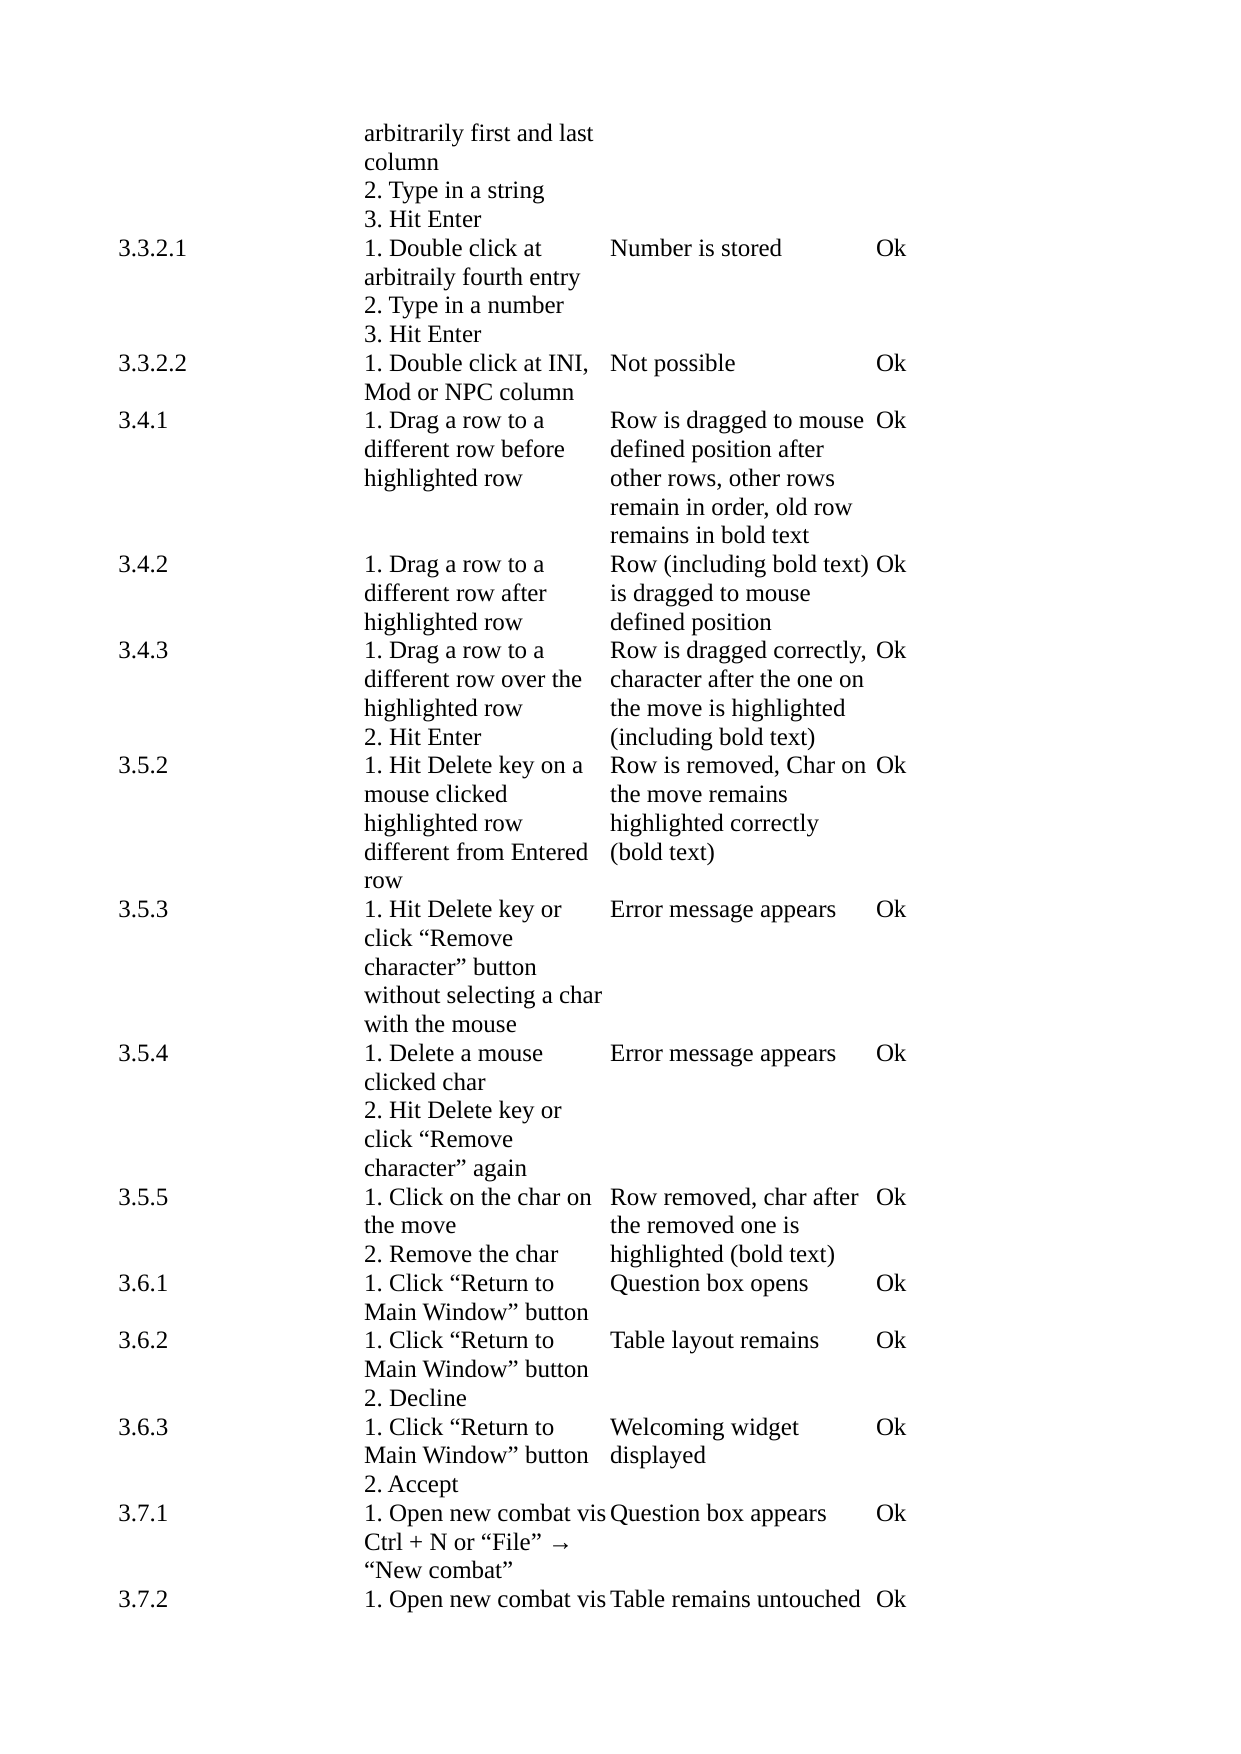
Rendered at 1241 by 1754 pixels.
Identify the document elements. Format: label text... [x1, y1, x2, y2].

table_cell Ok [876, 1584, 1122, 1613]
table_cell 1. Click “Return to Main Window” button 2. Accept [364, 1412, 610, 1498]
table_cell Table layout remains [610, 1326, 876, 1412]
table_cell Row is removed, Char on the move remains highlighted correctly (bold text) [610, 751, 876, 894]
table_cell 1. Open new combat vis [364, 1584, 610, 1613]
table_cell Row is dragged to mouse defined position after other rows, other rows remain in order, old row remains in bold text [610, 406, 876, 549]
table_cell 1. Delete a mouse clicked char 2. Hit Delete key or click “Remove character” again [364, 1038, 610, 1182]
table_cell arbitrarily first and last column 2. Type in a string 3. Hit Enter [364, 118, 610, 233]
table_cell Ok [876, 1412, 1122, 1498]
table_cell Row (including bold text) is dragged to mouse defined position [610, 549, 876, 636]
table_cell 3.7.2 [118, 1584, 364, 1613]
table_cell 3.3.2.1 [118, 233, 364, 348]
table_cell 3.6.2 [118, 1326, 364, 1412]
table_cell Ok [876, 348, 1122, 406]
table_cell Error message appears [610, 894, 876, 1038]
table_cell [118, 118, 364, 233]
table_cell 1. Drag a row to a different row before highlighted row [364, 406, 610, 549]
table_cell Ok [876, 233, 1122, 348]
table_cell 1. Click “Return to Main Window” button [364, 1268, 610, 1326]
table_cell 1. Double click at INI, Mod or NPC column [364, 348, 610, 406]
table_cell Not possible [610, 348, 876, 406]
table_cell 3.4.1 [118, 406, 364, 549]
table_cell 1. Click on the char on the move 2. Remove the char [364, 1182, 610, 1268]
table_cell 1. Double click at arbitraily fourth entry 2. Type in a number 3. Hit Enter [364, 233, 610, 348]
table_cell Welcoming widget displayed [610, 1412, 876, 1498]
table_cell 3.5.2 [118, 751, 364, 894]
table_cell Table remains untouched [610, 1584, 876, 1613]
table_cell Question box opens [610, 1268, 876, 1326]
table_cell 3.5.4 [118, 1038, 364, 1182]
table_cell 1. Click “Return to Main Window” button 2. Decline [364, 1326, 610, 1412]
table_cell Number is stored [610, 233, 876, 348]
table_cell Ok [876, 1498, 1122, 1584]
table_cell 1. Drag a row to a different row over the highlighted row 2. Hit Enter [364, 636, 610, 751]
table_cell Ok [876, 1038, 1122, 1182]
table_cell Error message appears [610, 1038, 876, 1182]
table_cell Row removed, char after the removed one is highlighted (bold text) [610, 1182, 876, 1268]
table_cell Ok [876, 1182, 1122, 1268]
table_cell Ok [876, 636, 1122, 751]
table_cell 1. Hit Delete key on a mouse clicked highlighted row different from Entered row [364, 751, 610, 894]
table_cell 3.3.2.2 [118, 348, 364, 406]
table_cell [610, 118, 876, 233]
table_cell Ok [876, 1268, 1122, 1326]
table_cell Row is dragged correctly, character after the one on the move is highlighted (including bold text) [610, 636, 876, 751]
table_cell 3.5.5 [118, 1182, 364, 1268]
table_cell 3.4.3 [118, 636, 364, 751]
table_cell 3.4.2 [118, 549, 364, 636]
table_cell Ok [876, 1326, 1122, 1412]
table_cell Ok [876, 406, 1122, 549]
table_cell 1. Hit Delete key or click “Remove character” button without selecting a char with the mouse [364, 894, 610, 1038]
table_cell 3.7.1 [118, 1498, 364, 1584]
table_cell 1. Open new combat vis Ctrl + N or “File” → “New combat” [364, 1498, 610, 1584]
table_cell Ok [876, 549, 1122, 636]
table_cell 3.5.3 [118, 894, 364, 1038]
table_cell 3.6.1 [118, 1268, 364, 1326]
table_cell Ok [876, 751, 1122, 894]
table_cell 3.6.3 [118, 1412, 364, 1498]
table_cell 1. Drag a row to a different row after highlighted row [364, 549, 610, 636]
table_cell [876, 118, 1122, 233]
table_cell Question box appears [610, 1498, 876, 1584]
table_cell Ok [876, 894, 1122, 1038]
